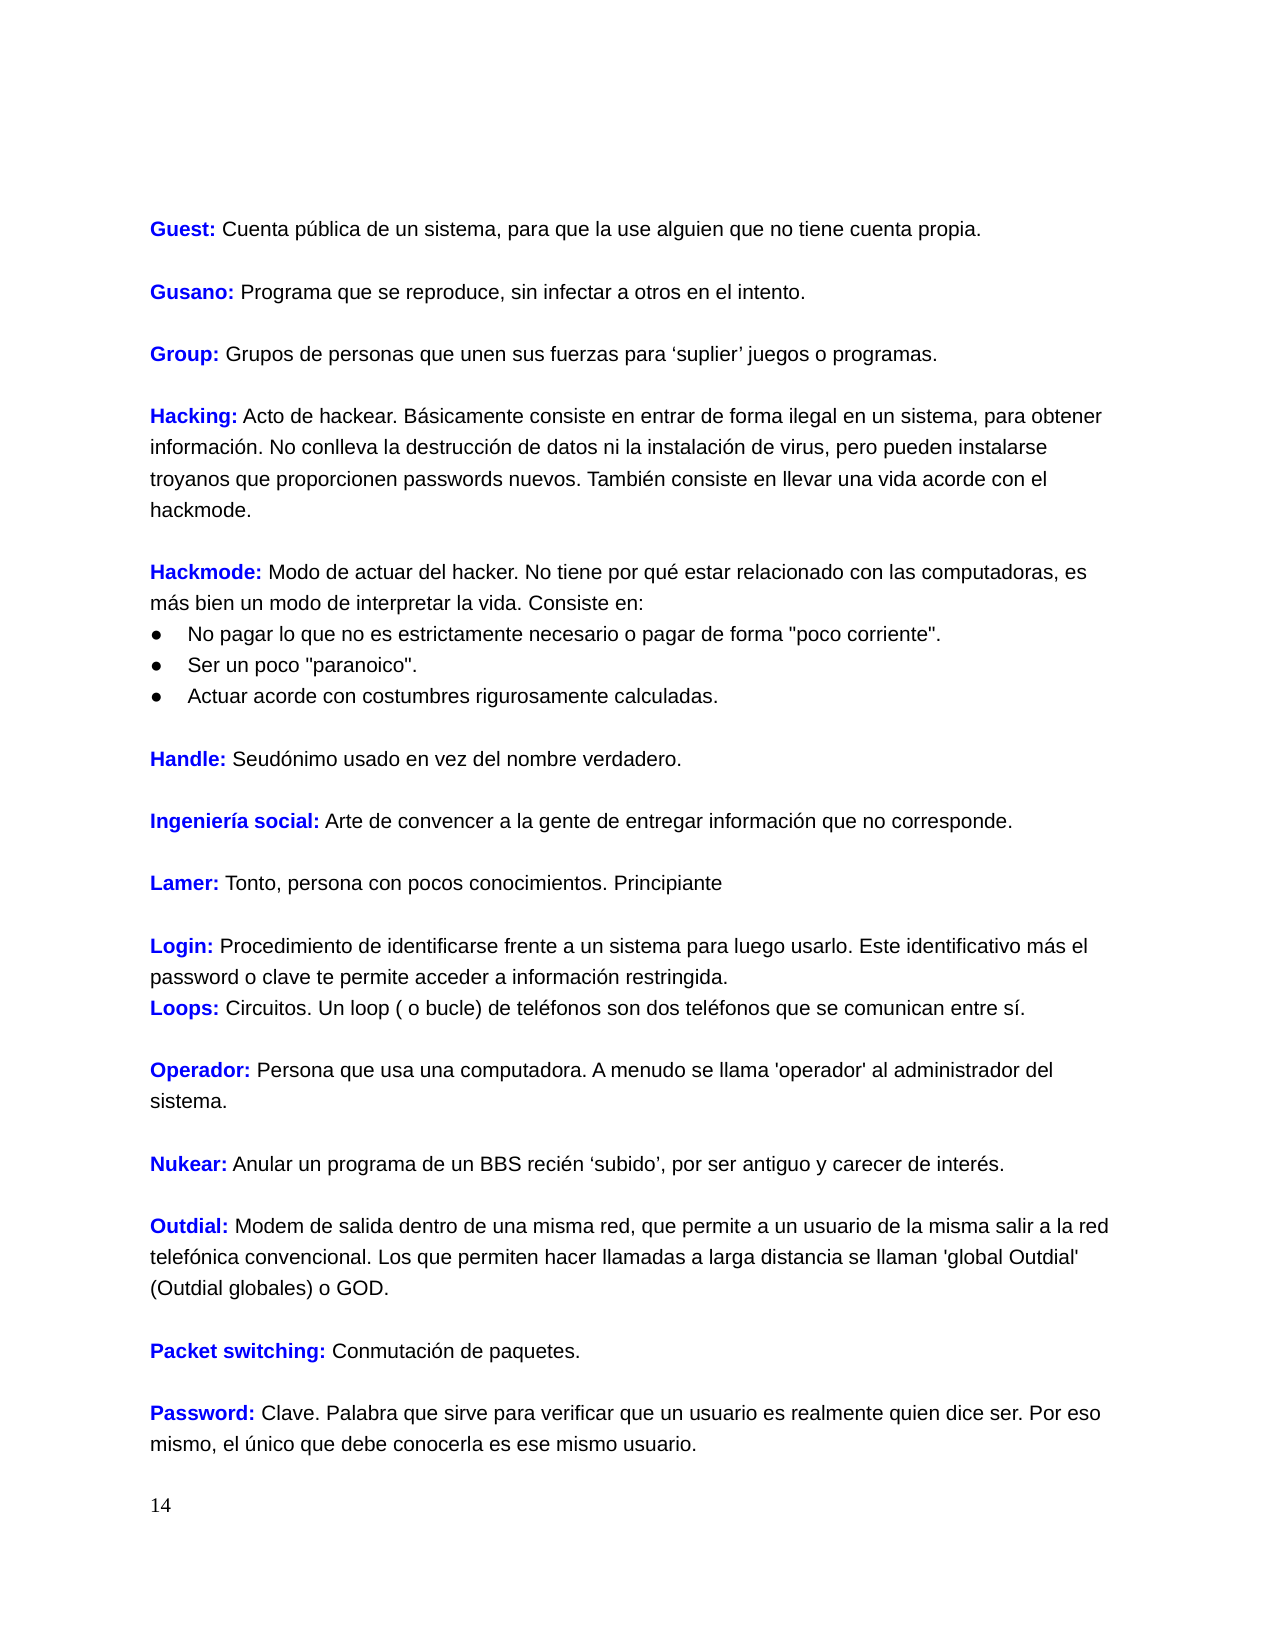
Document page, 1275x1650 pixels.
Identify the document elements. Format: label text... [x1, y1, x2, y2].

text Nukear: Anular un programa de un BBS recién ‘subido’, por ser antiguo y carecer de interés. [150, 1152, 1125, 1176]
text Handle: Seudónimo usado en vez del nombre verdadero. [150, 747, 1125, 771]
text Password: Clave. Palabra que sirve para verificar que un usuario es realmente quien dice ser. Por eso mismo, el único que debe conocerla es ese mismo usuario. [150, 1401, 1125, 1456]
text Hackmode: Modo de actuar del hacker. No tiene por qué estar relacionado con las computadoras, es más bien un modo de interpretar la vida. Consiste en: [150, 560, 1124, 615]
text Ingeniería social: Arte de convencer a la gente de entregar información que no corresponde. [150, 809, 1125, 833]
text Loops: Circuitos. Un loop ( o bucle) de teléfonos son dos teléfonos que se comunican entre sí. [150, 996, 1125, 1020]
text Outdial: Modem de salida dentro de una misma red, que permite a un usuario de la misma salir a la red telefónica convencional. Los que permiten hacer llamadas a larga distancia se llaman 'global Outdial' (Outdial globales) o GOD. [150, 1214, 1125, 1300]
text Operador: Persona que usa una computadora. A menudo se llama 'operador' al administrador del sistema. [150, 1058, 1125, 1113]
text Login: Procedimiento de identificarse frente a un sistema para luego usarlo. Este identificativo más el [150, 933, 1125, 957]
list No pagar lo que no es estrictamente necesario o pagar de forma "poco corriente". [150, 622, 1124, 646]
text Packet switching: Conmutación de paquetes. [150, 1338, 1125, 1362]
text Lamer: Tonto, persona con pocos conocimientos. Principiante [150, 871, 1125, 895]
list Ser un poco "paranoico". [150, 653, 1124, 677]
text Guest: Cuenta pública de un sistema, para que la use alguien que no tiene cuenta propia. [150, 217, 1125, 241]
list Actuar acorde con costumbres rigurosamente calculadas. [150, 684, 1124, 708]
text Gusano: Programa que se reproduce, sin infectar a otros en el intento. [150, 279, 1125, 303]
text Group: Grupos de personas que unen sus fuerzas para ‘suplier’ juegos o programas. [150, 342, 1050, 366]
text Hacking: Acto de hackear. Básicamente consiste en entrar de forma ilegal en un sistema, para obtener información. No conlleva la destrucción de datos ni la instalación de virus, pero pueden instalarse troyanos que proporcionen passwords nuevos. También consiste en llevar una vida acorde con el hackmode. [150, 404, 1124, 521]
text password o clave te permite acceder a información restringida. [150, 965, 1125, 989]
